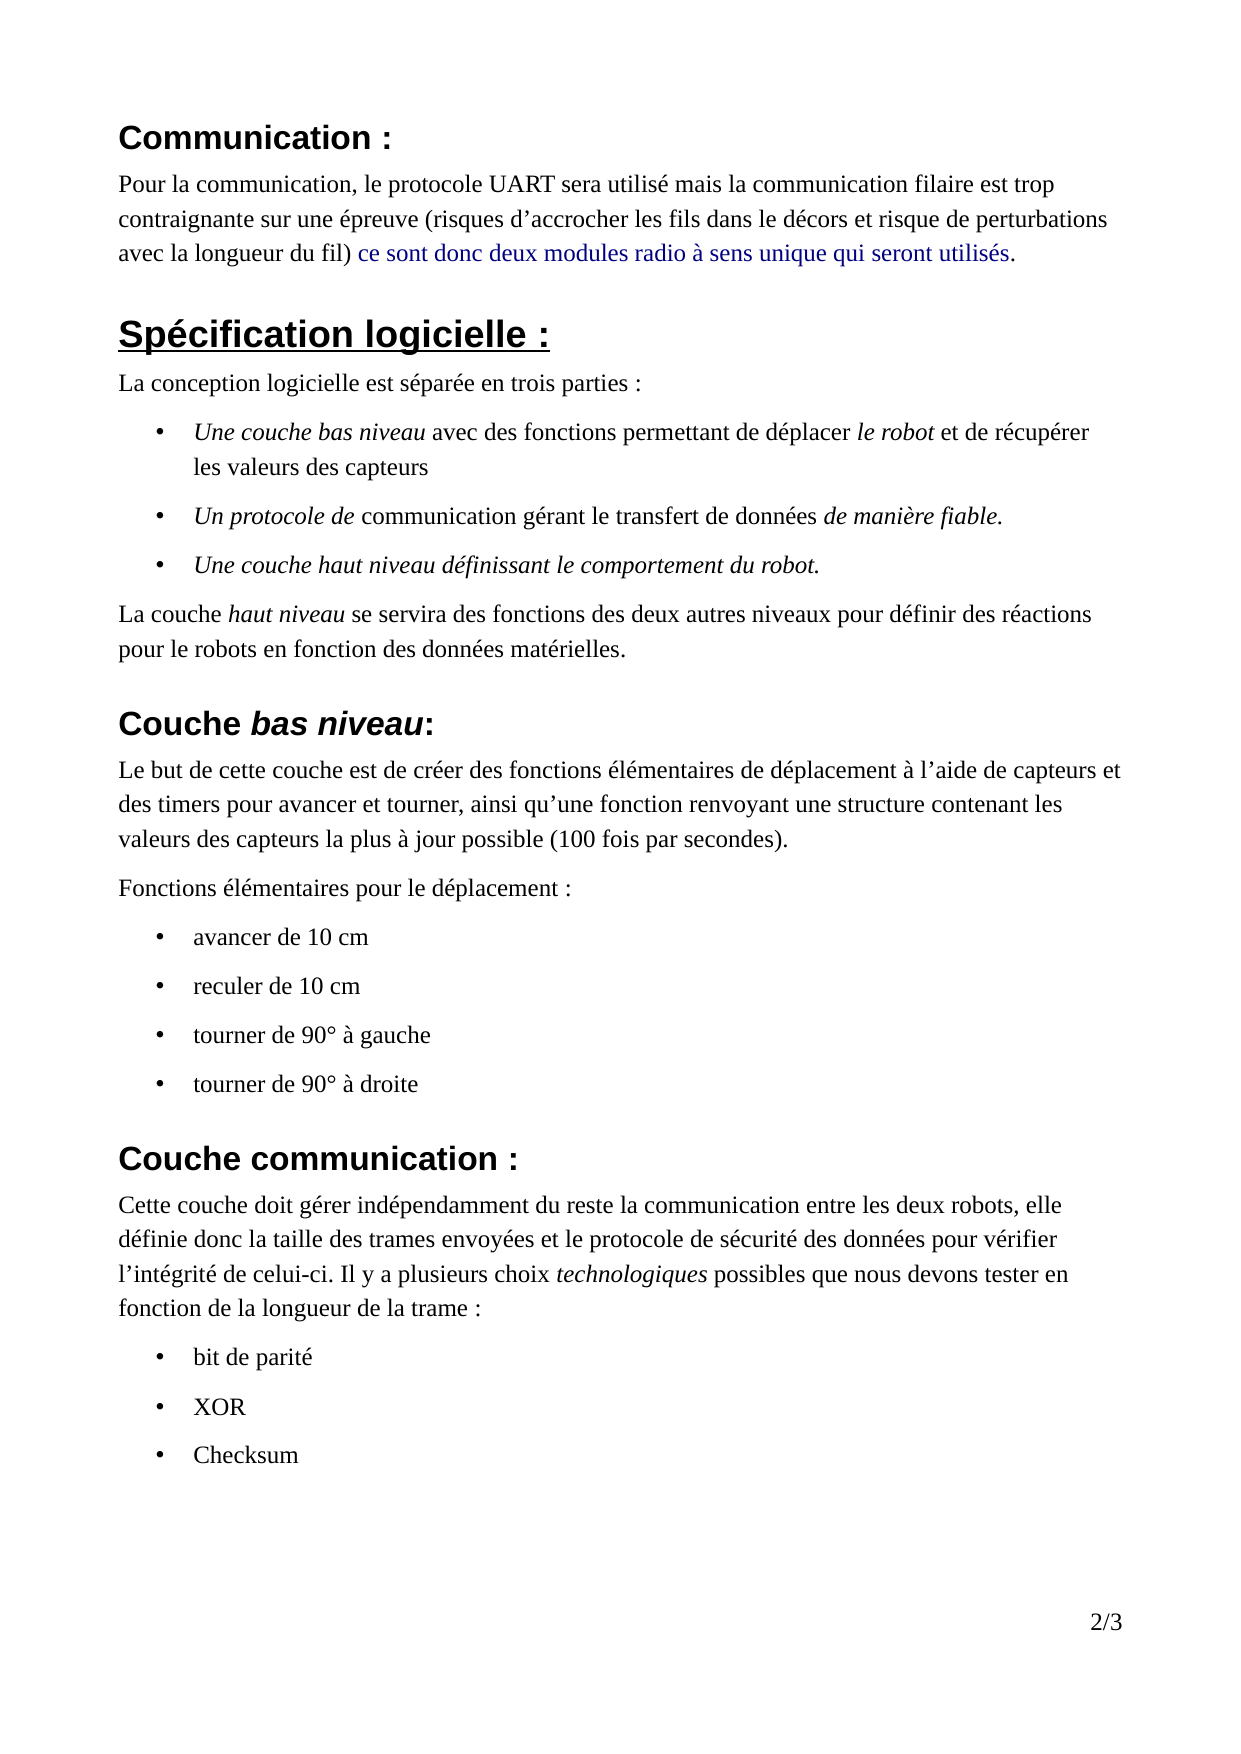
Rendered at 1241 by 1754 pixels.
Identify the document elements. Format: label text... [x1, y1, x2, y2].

list reculer de 10 cm [156, 971, 1122, 999]
subtitle Spécification logicielle : [118, 312, 1122, 356]
list tourner de 90° à droite [156, 1069, 1122, 1098]
text Pour la communication, le protocole UART sera utilisé mais la communication filaire est trop contraignante sur une épreuve (risques d’accrocher les fils dans le décors et risque de perturbations avec la longueur du fil) ce sont donc deux modules radio à sens unique qui seront utilisés. [118, 169, 1122, 267]
subtitle Couche bas niveau: [118, 703, 1122, 742]
text Cette couche doit gérer indépendamment du reste la communication entre les deux robots, elle définie donc la taille des trames envoyées et le protocole de sécurité des données pour vérifier l’intégrité de celui-ci. Il y a plusieurs choix technologiques possibles que nous devons tester en fonction de la longueur de la trame : [118, 1190, 1122, 1322]
text Fonctions élémentaires pour le déplacement : [118, 873, 1122, 901]
list tourner de 90° à gauche [156, 1020, 1122, 1049]
list Une couche bas niveau avec des fonctions permettant de déplacer le robot et de récupérer les valeurs des capteurs [156, 417, 1122, 481]
list XOR [156, 1392, 1122, 1420]
list Un protocole de communication gérant le transfert de données de manière fiable. [156, 501, 1122, 530]
list avancer de 10 cm [156, 922, 1122, 951]
list Une couche haut niveau définissant le comportement du robot. [156, 550, 1122, 579]
text La couche haut niveau se servira des fonctions des deux autres niveaux pour définir des réactions pour le robots en fonction des données matérielles. [118, 599, 1122, 662]
subtitle Communication : [118, 118, 1122, 157]
text La conception logicielle est séparée en trois parties : [118, 368, 1122, 397]
list Checksum [156, 1441, 1122, 1469]
text Le but de cette couche est de créer des fonctions élémentaires de déplacement à l’aide de capteurs et des timers pour avancer et tourner, ainsi qu’une fonction renvoyant une structure contenant les valeurs des capteurs la plus à jour possible (100 fois par secondes). [118, 755, 1122, 852]
subtitle Couche communication : [118, 1139, 1122, 1177]
list bit de parité [156, 1342, 1122, 1371]
